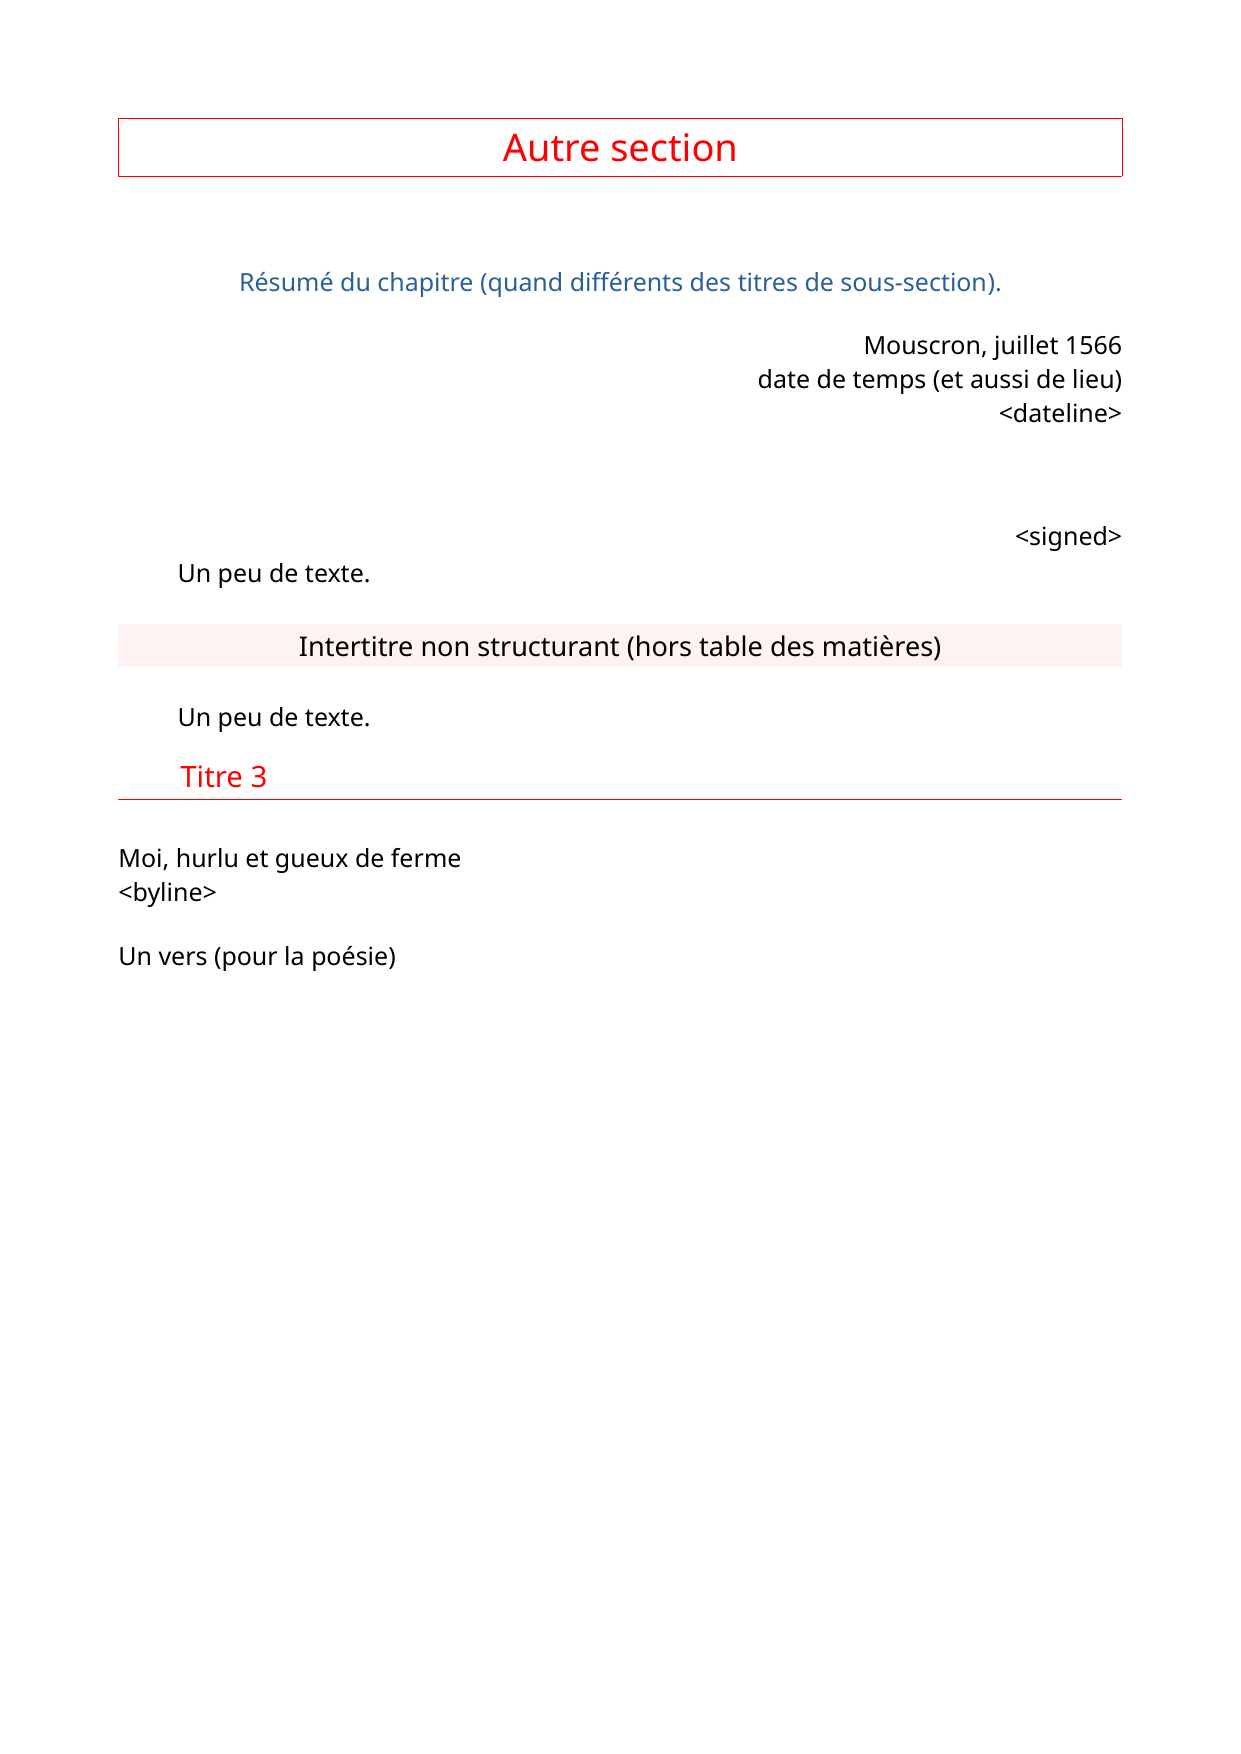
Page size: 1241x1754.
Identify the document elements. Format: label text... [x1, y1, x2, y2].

text Moi, hurlu et gueux de ferme <byline> [118, 841, 1122, 909]
subtitle Titre 3 [118, 753, 1122, 799]
subtitle Autre section [119, 119, 1122, 176]
text <signed> [118, 519, 1122, 553]
text Intertitre non structurant (hors table des matières) [118, 624, 1122, 667]
text Un peu de texte. [118, 556, 1122, 590]
text Un vers (pour la poésie) [118, 939, 1122, 973]
text Mouscron, juillet 1566 date de temps (et aussi de lieu) <dateline> [118, 328, 1122, 430]
text Un peu de texte. [118, 699, 1122, 733]
text Résumé du chapitre (quand différents des titres de sous-section). [118, 264, 1122, 298]
